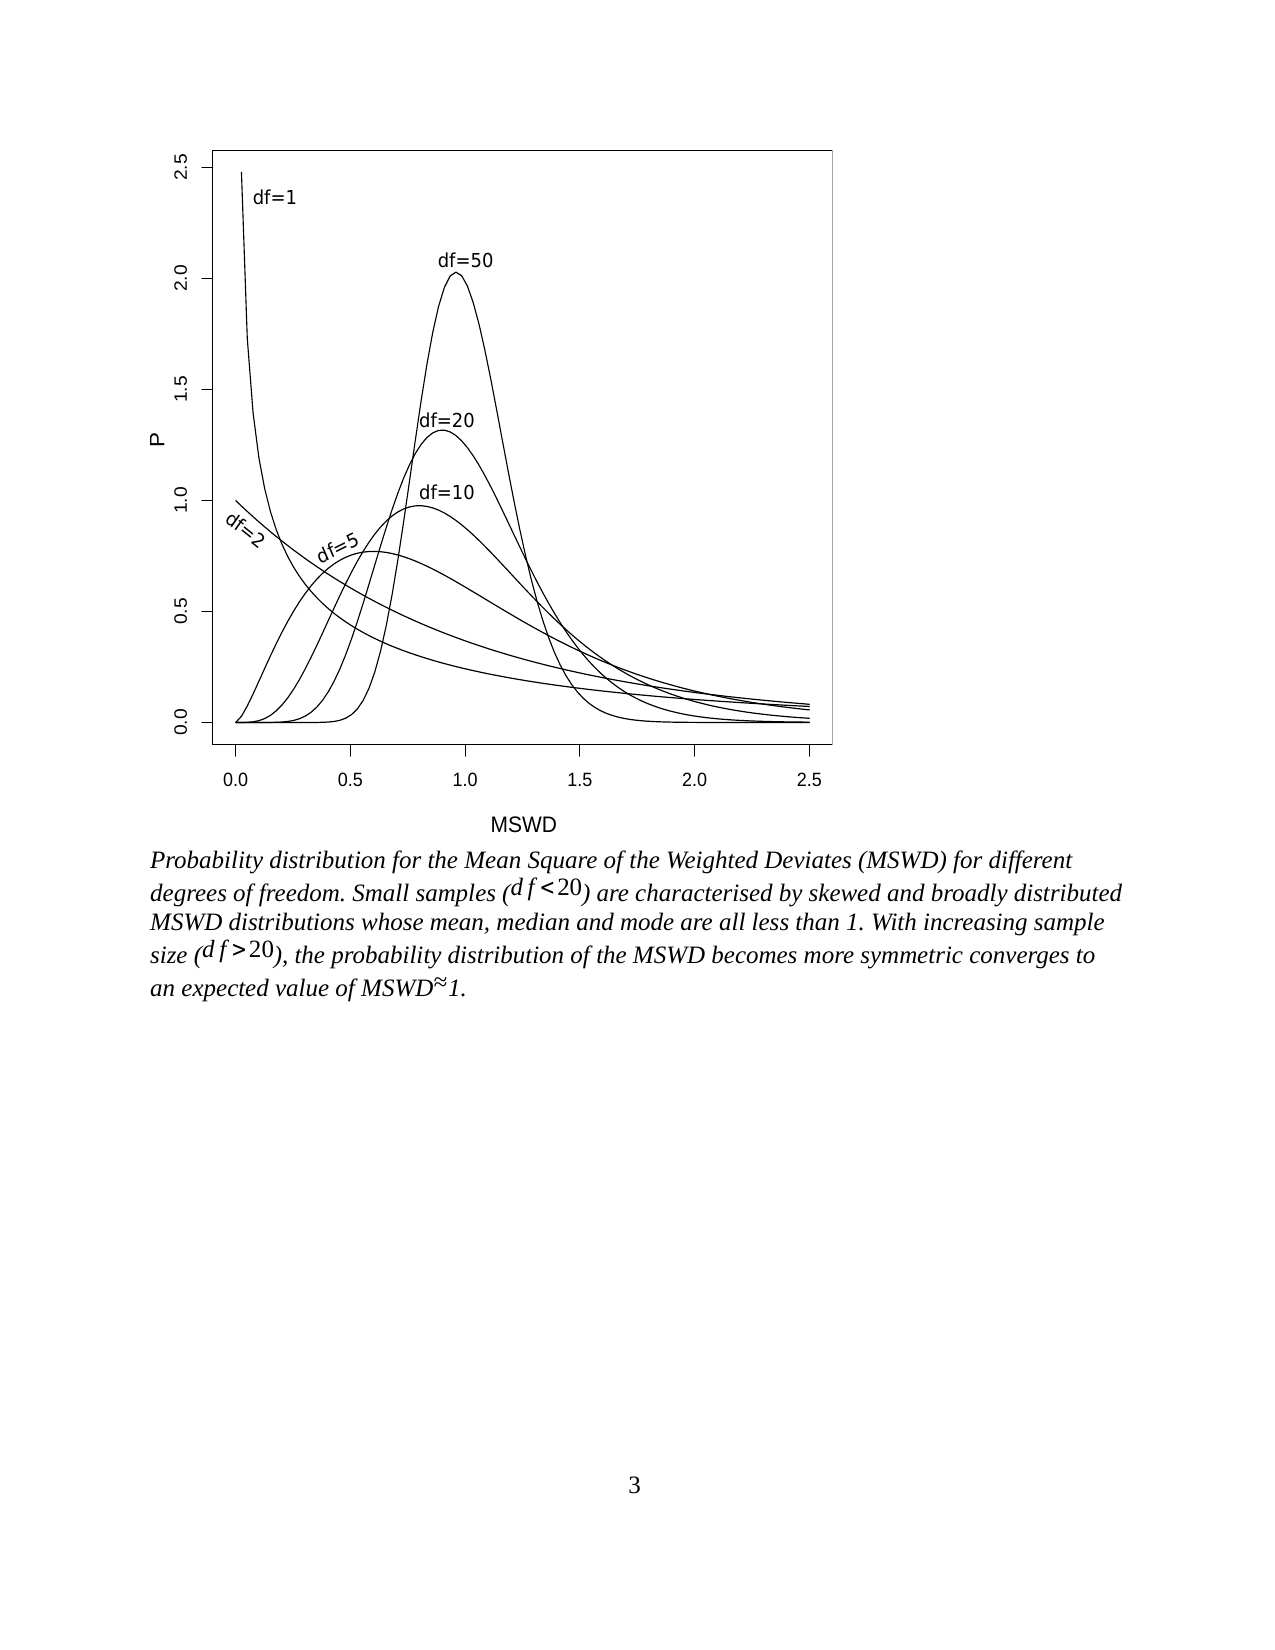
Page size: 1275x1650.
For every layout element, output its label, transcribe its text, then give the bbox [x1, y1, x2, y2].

text Probability distribution for the Mean Square of the Weighted Deviates (MSWD) for different degrees of freedom. Small samples () are characterised by skewed and broadly distributed MSWD distributions whose mean, median and mode are all less than 1. With increasing sample size (), the probability distribution of the MSWD becomes more symmetric converges to an expected value of MSWD1. [150, 845, 1125, 1002]
